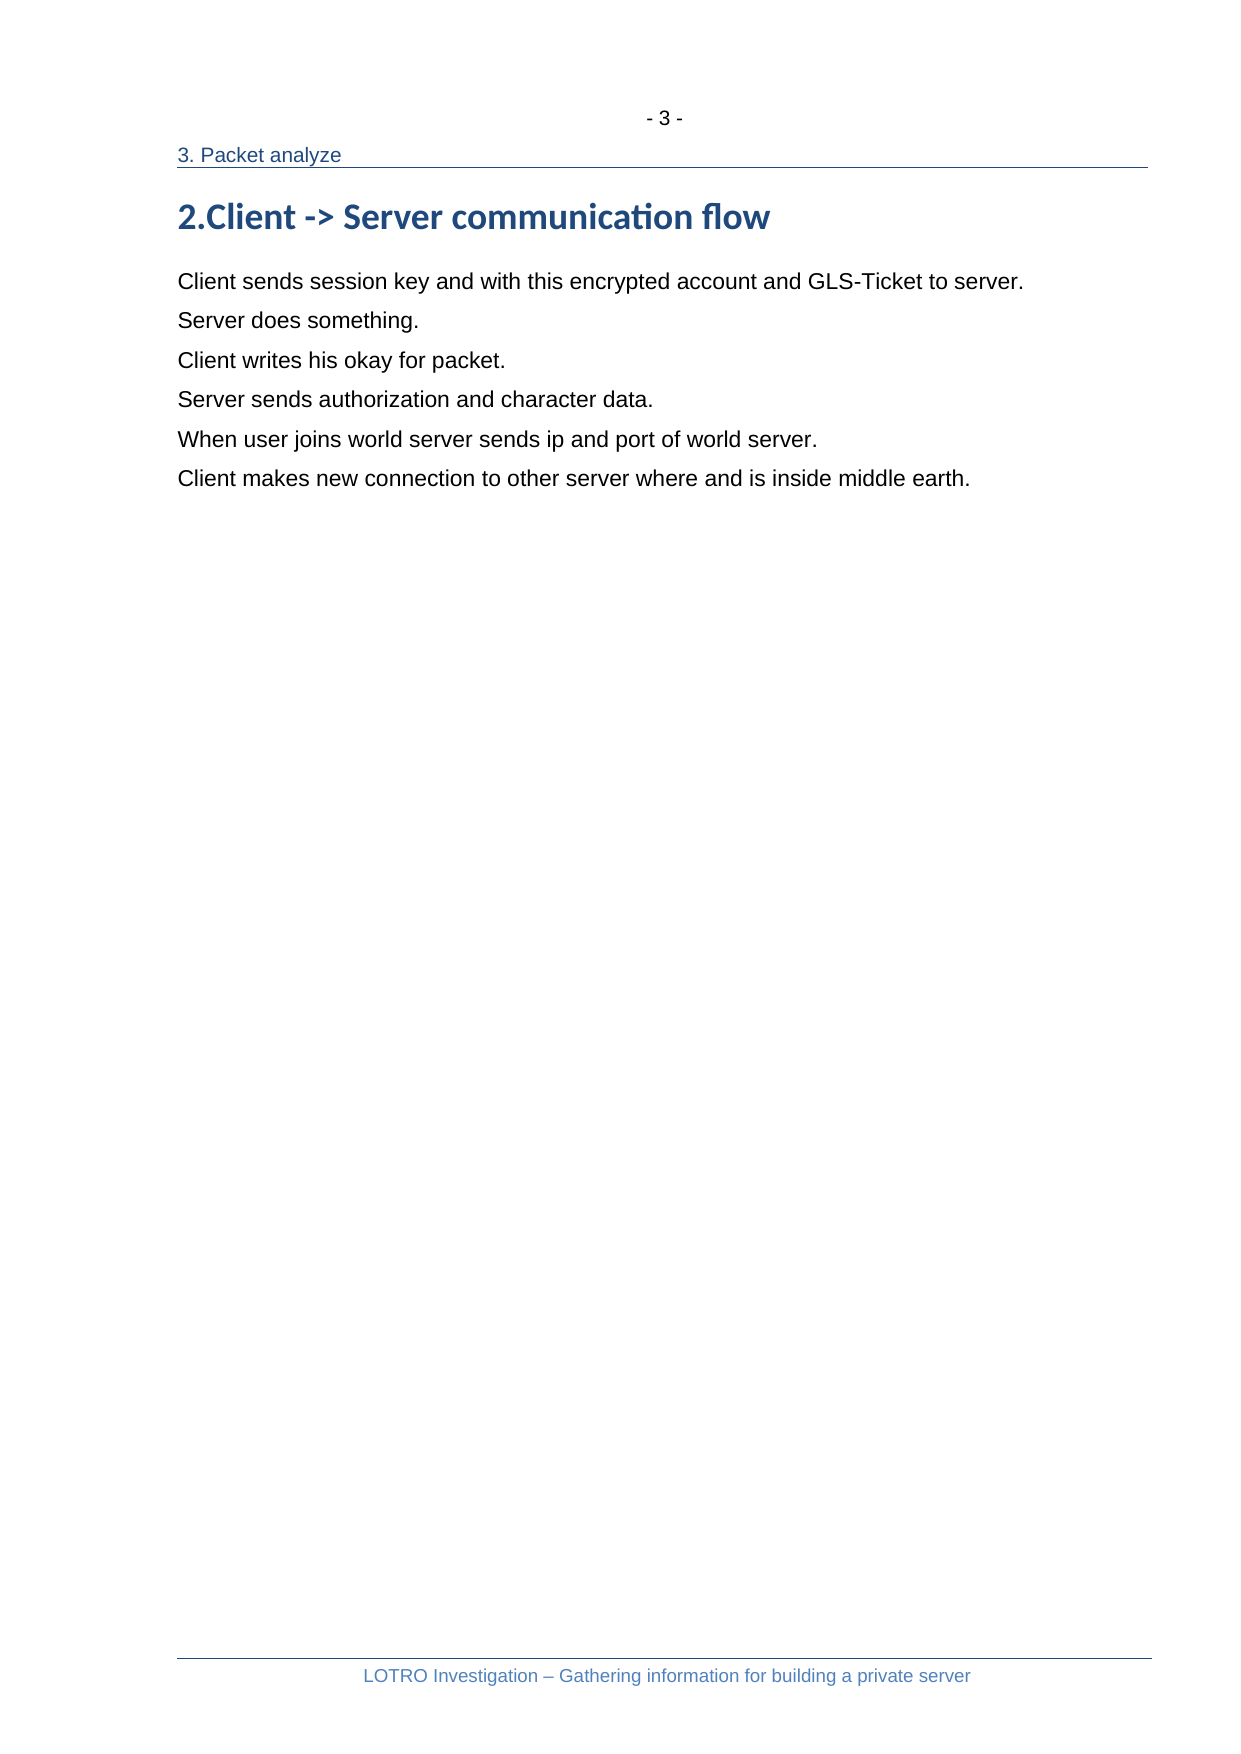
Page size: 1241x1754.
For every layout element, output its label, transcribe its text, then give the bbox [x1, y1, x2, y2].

text When user joins world server sends ip and port of world server. [177, 426, 1152, 452]
subtitle Client -> Server communication flow [177, 193, 1152, 239]
text Server does something. [177, 307, 1152, 334]
text Client writes his okay for packet. [177, 347, 1152, 373]
text Server sends authorization and character data. [177, 386, 1152, 413]
text Client makes new connection to other server where and is inside middle earth. [177, 465, 1152, 492]
text Client sends session key and with this encrypted account and GLS-Ticket to server. [177, 268, 1152, 294]
